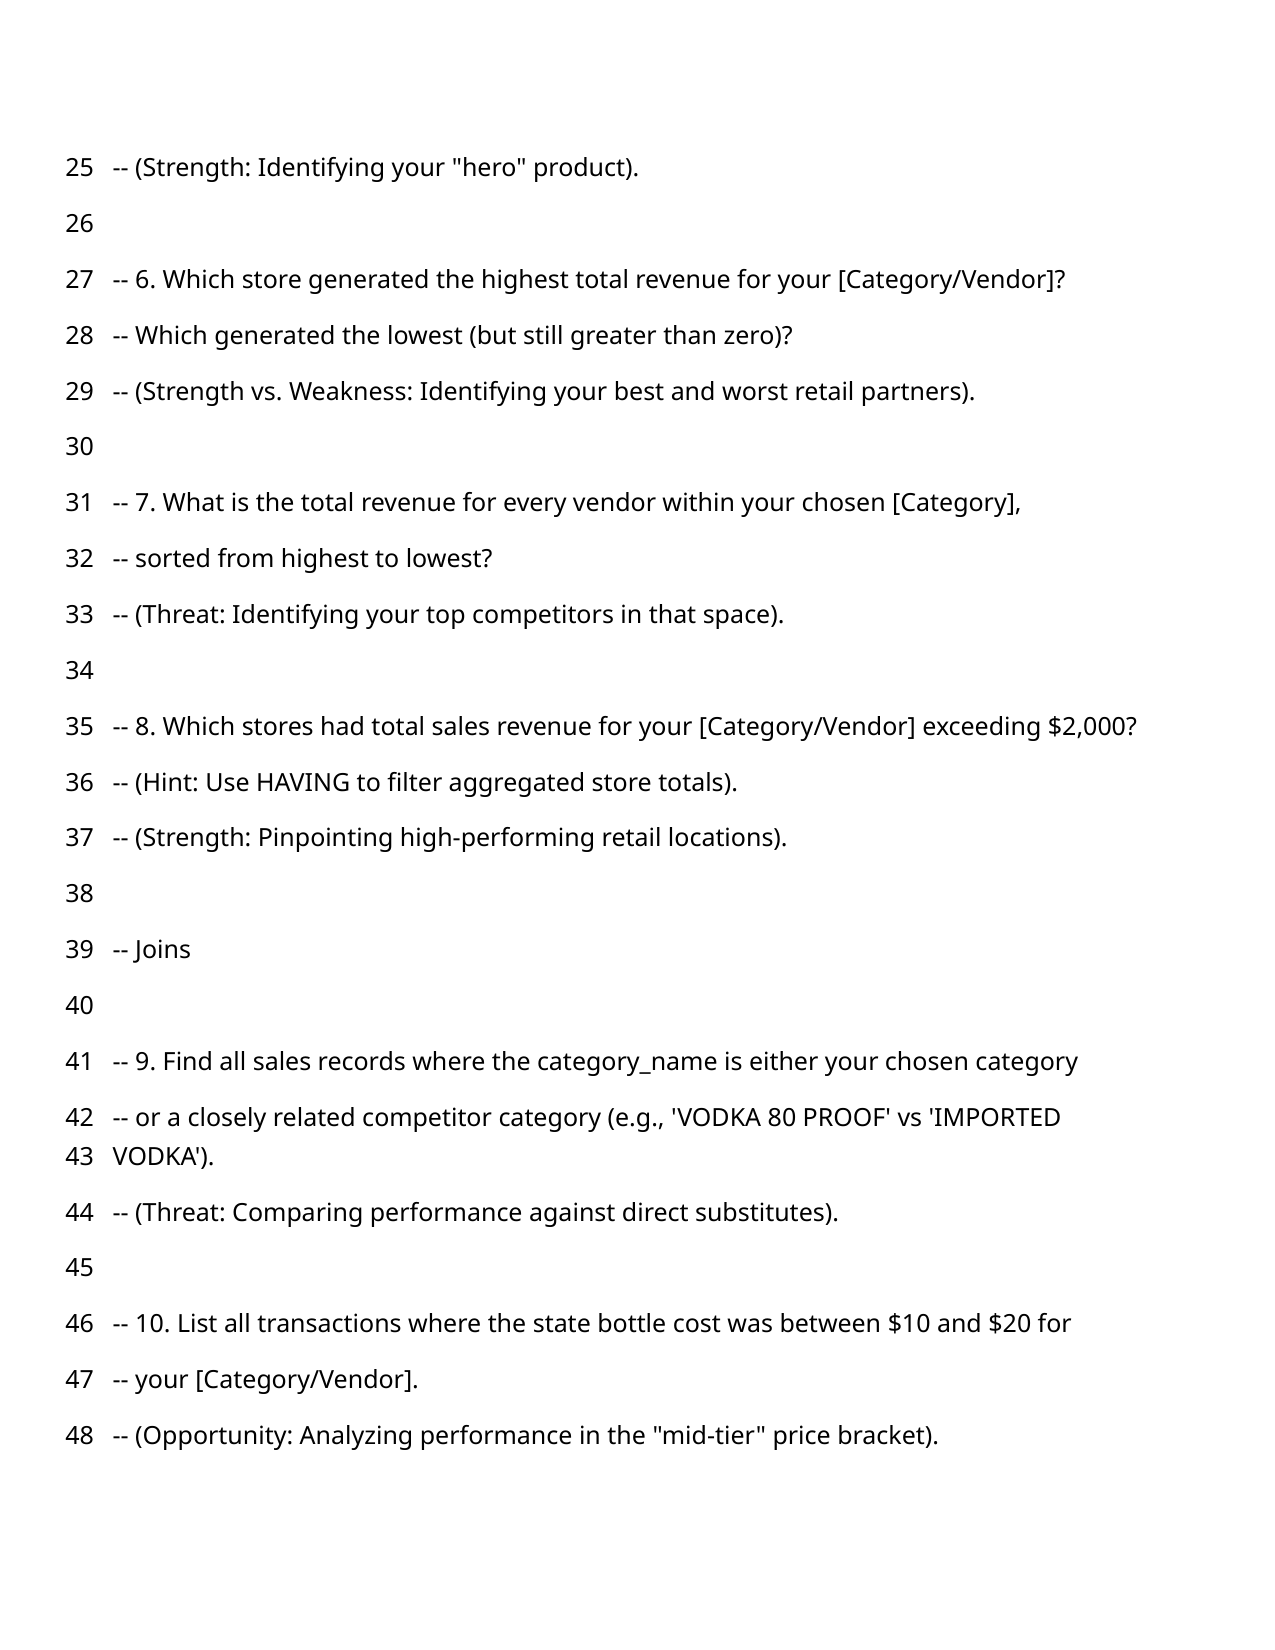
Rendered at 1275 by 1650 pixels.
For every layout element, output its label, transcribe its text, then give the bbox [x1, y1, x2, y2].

text -- (Strength: Pinpointing high-performing retail locations). [112, 820, 1162, 854]
text -- (Strength vs. Weakness: Identifying your best and worst retail partners). [112, 373, 1162, 407]
text -- (Threat: Comparing performance against direct substitutes). [112, 1194, 1162, 1228]
text -- 8. Which stores had total sales revenue for your [Category/Vendor] exceeding $2,000? [112, 708, 1162, 742]
text -- your [Category/Vendor]. [112, 1362, 1162, 1396]
text -- (Strength: Identifying your "hero" product). [112, 150, 1162, 184]
text -- (Threat: Identifying your top competitors in that space). [112, 597, 1162, 631]
text -- sorted from highest to lowest? [112, 541, 1162, 575]
text -- or a closely related competitor category (e.g., 'VODKA 80 PROOF' vs 'IMPORTED VODKA'). [112, 1099, 1162, 1172]
text -- Which generated the lowest (but still greater than zero)? [112, 317, 1162, 352]
text -- 7. What is the total revenue for every vendor within your chosen [Category], [112, 485, 1162, 519]
text -- 10. List all transactions where the state bottle cost was between $10 and $20 for [112, 1306, 1162, 1340]
text -- Joins [112, 932, 1162, 966]
text -- (Opportunity: Analyzing performance in the "mid-tier" price bracket). [112, 1417, 1162, 1452]
text -- 6. Which store generated the highest total revenue for your [Category/Vendor]? [112, 262, 1162, 296]
text -- (Hint: Use HAVING to filter aggregated store totals). [112, 764, 1162, 798]
text -- 9. Find all sales records where the category_name is either your chosen category [112, 1043, 1162, 1077]
